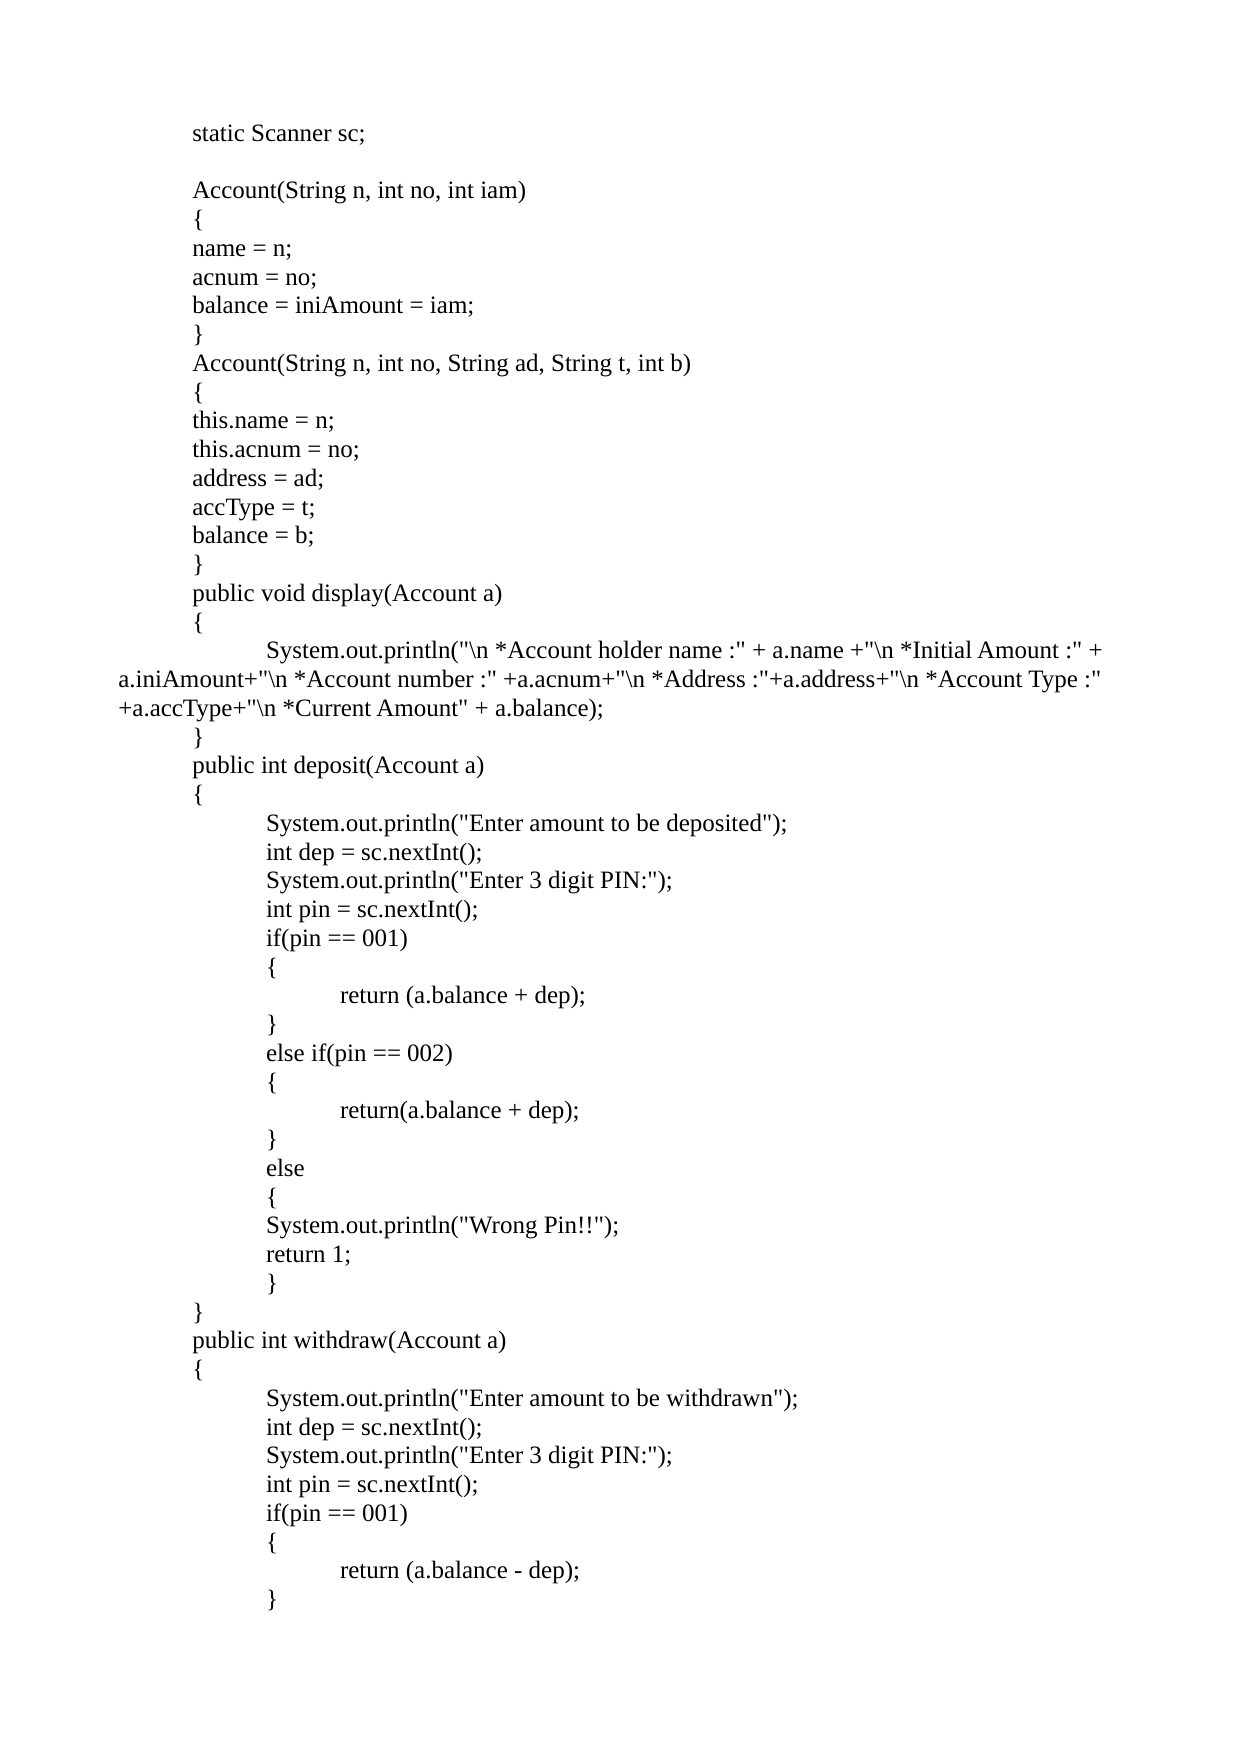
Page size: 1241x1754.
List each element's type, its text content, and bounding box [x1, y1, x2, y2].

text int dep = sc.nextInt(); [118, 1412, 1122, 1441]
text System.out.println("\n *Account holder name :" + a.name +"\n *Initial Amount :" + a.iniAmount+"\n *Account number :" +a.acnum+"\n *Address :"+a.address+"\n *Account Type :" +a.accType+"\n *Current Amount" + a.balance); [118, 636, 1122, 722]
text return (a.balance + dep); [118, 981, 1122, 1009]
text if(pin == 001) [118, 923, 1122, 952]
text { [118, 779, 1122, 808]
text address = ad; [118, 463, 1122, 492]
text System.out.println("Enter 3 digit PIN:"); [118, 866, 1122, 894]
text return(a.balance + dep); [118, 1096, 1122, 1124]
text name = n; [118, 233, 1122, 262]
text int pin = sc.nextInt(); [118, 894, 1122, 923]
text } [118, 1584, 1122, 1613]
text Account(String n, int no, int iam) [118, 176, 1122, 204]
text { [118, 952, 1122, 981]
text int pin = sc.nextInt(); [118, 1469, 1122, 1498]
text System.out.println("Enter amount to be deposited"); [118, 808, 1122, 837]
text } [118, 1297, 1122, 1326]
text } [118, 319, 1122, 348]
text } [118, 1268, 1122, 1297]
text return 1; [118, 1239, 1122, 1268]
text public int deposit(Account a) [118, 751, 1122, 779]
text System.out.println("Enter amount to be withdrawn"); [118, 1383, 1122, 1412]
text } [118, 722, 1122, 751]
text { [118, 204, 1122, 233]
text else [118, 1153, 1122, 1182]
text balance = iniAmount = iam; [118, 291, 1122, 319]
text { [118, 377, 1122, 406]
text this.name = n; [118, 406, 1122, 434]
text } [118, 1124, 1122, 1153]
text public void display(Account a) [118, 578, 1122, 607]
text { [118, 607, 1122, 636]
text this.acnum = no; [118, 434, 1122, 463]
text { [118, 1182, 1122, 1211]
text } [118, 549, 1122, 578]
text else if(pin == 002) [118, 1038, 1122, 1067]
text System.out.println("Wrong Pin!!"); [118, 1211, 1122, 1239]
text { [118, 1527, 1122, 1556]
text } [118, 1009, 1122, 1038]
text public int withdraw(Account a) [118, 1326, 1122, 1354]
text static Scanner sc; [118, 118, 1122, 147]
text if(pin == 001) [118, 1498, 1122, 1527]
text { [118, 1067, 1122, 1096]
text { [118, 1354, 1122, 1383]
text System.out.println("Enter 3 digit PIN:"); [118, 1441, 1122, 1469]
text accType = t; [118, 492, 1122, 521]
text Account(String n, int no, String ad, String t, int b) [118, 348, 1122, 377]
text int dep = sc.nextInt(); [118, 837, 1122, 866]
text balance = b; [118, 521, 1122, 549]
text acnum = no; [118, 262, 1122, 291]
text return (a.balance - dep); [118, 1556, 1122, 1584]
